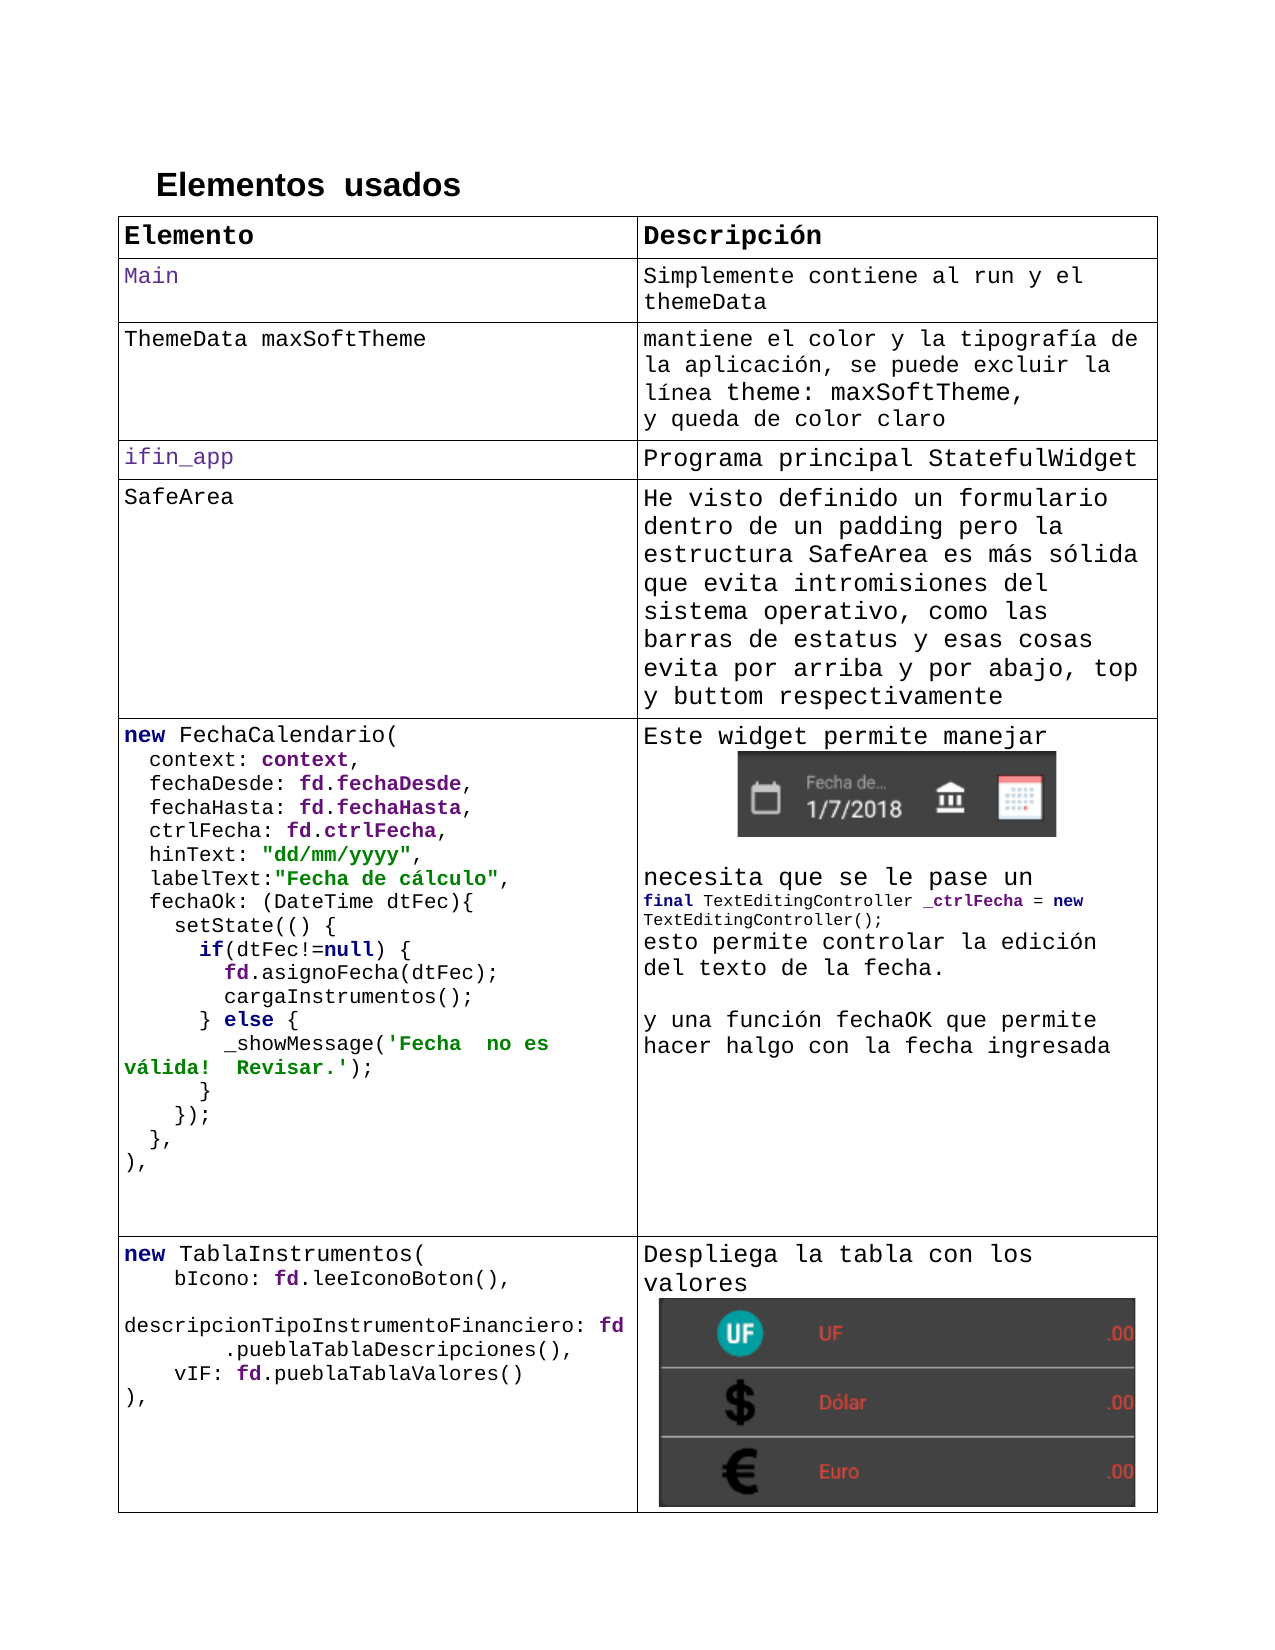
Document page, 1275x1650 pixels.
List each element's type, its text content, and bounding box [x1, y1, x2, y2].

table_cell ThemeData maxSoftTheme [119, 323, 637, 439]
picture [737, 751, 1057, 837]
table_cell mantiene el color y la tipografía de la aplicación, se puede excluir la línea theme: maxSoftTheme, y queda de color claro [638, 323, 1157, 439]
subtitle Elementos usados [156, 165, 1157, 203]
table_cell new TablaInstrumentos( bIcono: fd.leeIconoBoton(), descripcionTipoInstrumentoFinanciero: fd .pueblaTablaDescripciones(), vIF: fd.pueblaTablaValores() ), [119, 1237, 637, 1512]
table_cell Despliega la tabla con los valores [638, 1237, 1157, 1512]
table_cell Main [119, 259, 637, 322]
picture [658, 1298, 1136, 1507]
table_cell He visto definido un formulario dentro de un padding pero la estructura SafeArea es más sólida que evita intromisiones del sistema operativo, como las barras de estatus y esas cosas evita por arriba y por abajo, top y buttom respectivamente [638, 480, 1157, 718]
table_cell new FechaCalendario( context: context, fechaDesde: fd.fechaDesde, fechaHasta: fd.fechaHasta, ctrlFecha: fd.ctrlFecha, hinText: "dd/mm/yyyy", labelText:"Fecha de cálculo", fechaOk: (DateTime dtFec){ setState(() { if(dtFec!=null) { fd.asignoFecha(dtFec); cargaInstrumentos(); } else { _showMessage('Fecha no es válida! Revisar.'); } }); }, ), [119, 719, 637, 1236]
table_cell Programa principal StatefulWidget [638, 441, 1157, 479]
table_header Descripción [638, 217, 1157, 258]
table_header Elemento [119, 217, 637, 258]
table_cell Simplemente contiene al run y el themeData [638, 259, 1157, 322]
table_cell ifin_app [119, 441, 637, 479]
table_cell SafeArea [119, 480, 637, 718]
table_cell Este widget permite manejar necesita que se le pase un final TextEditingController _ctrlFecha = new TextEditingController(); esto permite controlar la edición del texto de la fecha. y una función fechaOK que permite hacer halgo con la fecha ingresada [638, 719, 1157, 1236]
